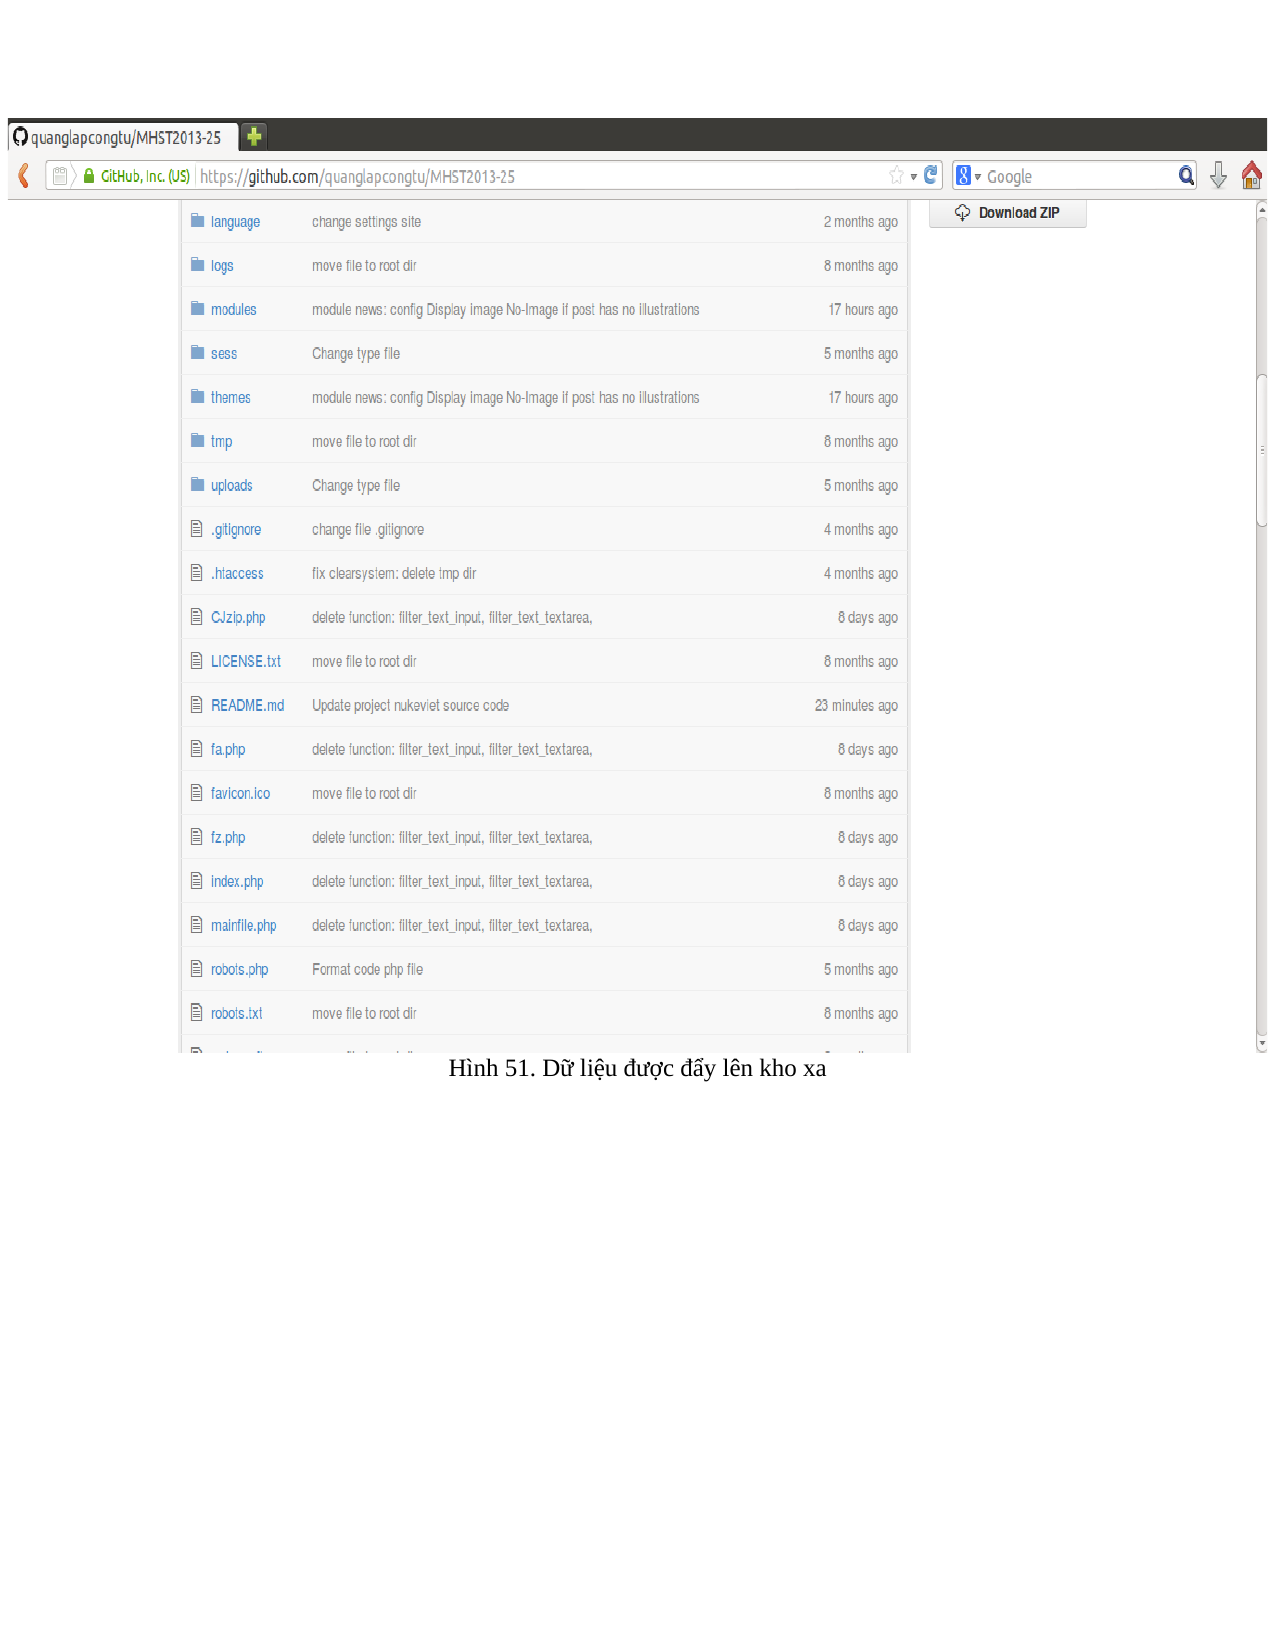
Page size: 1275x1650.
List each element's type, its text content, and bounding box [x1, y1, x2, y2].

picture [7, 118, 1268, 1053]
text Hình 51. Dữ liệu được đẩy lên kho xa [118, 1053, 1157, 1081]
